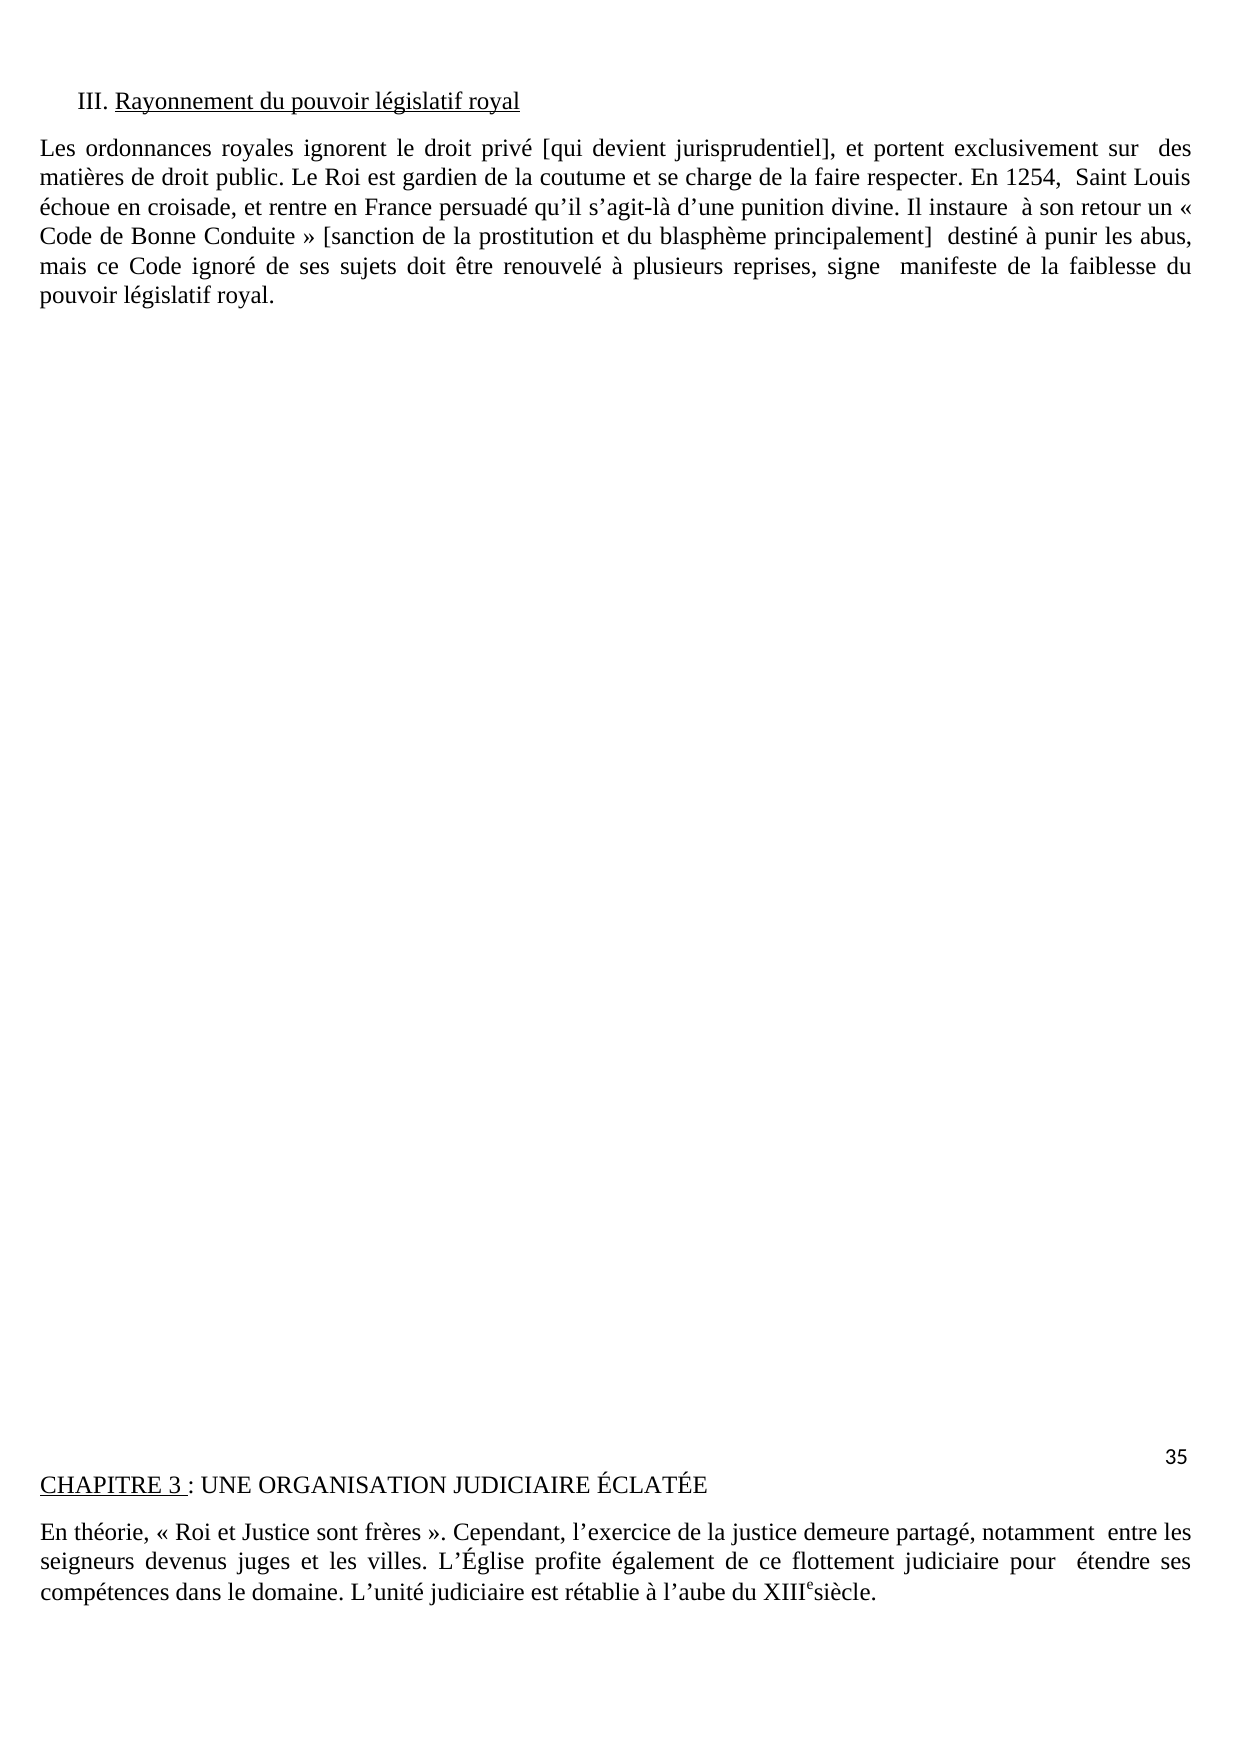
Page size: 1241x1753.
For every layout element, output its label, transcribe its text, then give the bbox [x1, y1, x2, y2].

text CHAPITRE 3 : UNE ORGANISATION JUDICIAIRE ÉCLATÉE [40, 1470, 1193, 1498]
text 35 [36, 1442, 1188, 1470]
text En théorie, « Roi et Justice sont frères ». Cependant, l’exercice de la justice demeure partagé, notamment entre les seigneurs devenus juges et les villes. L’Église profite également de ce flottement judiciaire pour étendre ses compétences dans le domaine. L’unité judiciaire est rétablie à l’aube du XIIIesiècle. [40, 1517, 1193, 1606]
text Les ordonnances royales ignorent le droit privé [qui devient jurisprudentiel], et portent exclusivement sur des matières de droit public. Le Roi est gardien de la coutume et se charge de la faire respecter. En 1254, Saint Louis échoue en croisade, et rentre en France persuadé qu’il s’agit-là d’une punition divine. Il instaure à son retour un « Code de Bonne Conduite » [sanction de la prostitution et du blasphème principalement] destiné à punir les abus, mais ce Code ignoré de ses sujets doit être renouvelé à plusieurs reprises, signe manifeste de la faiblesse du pouvoir législatif royal. [39, 133, 1193, 309]
text III. Rayonnement du pouvoir législatif royal [77, 86, 1193, 114]
